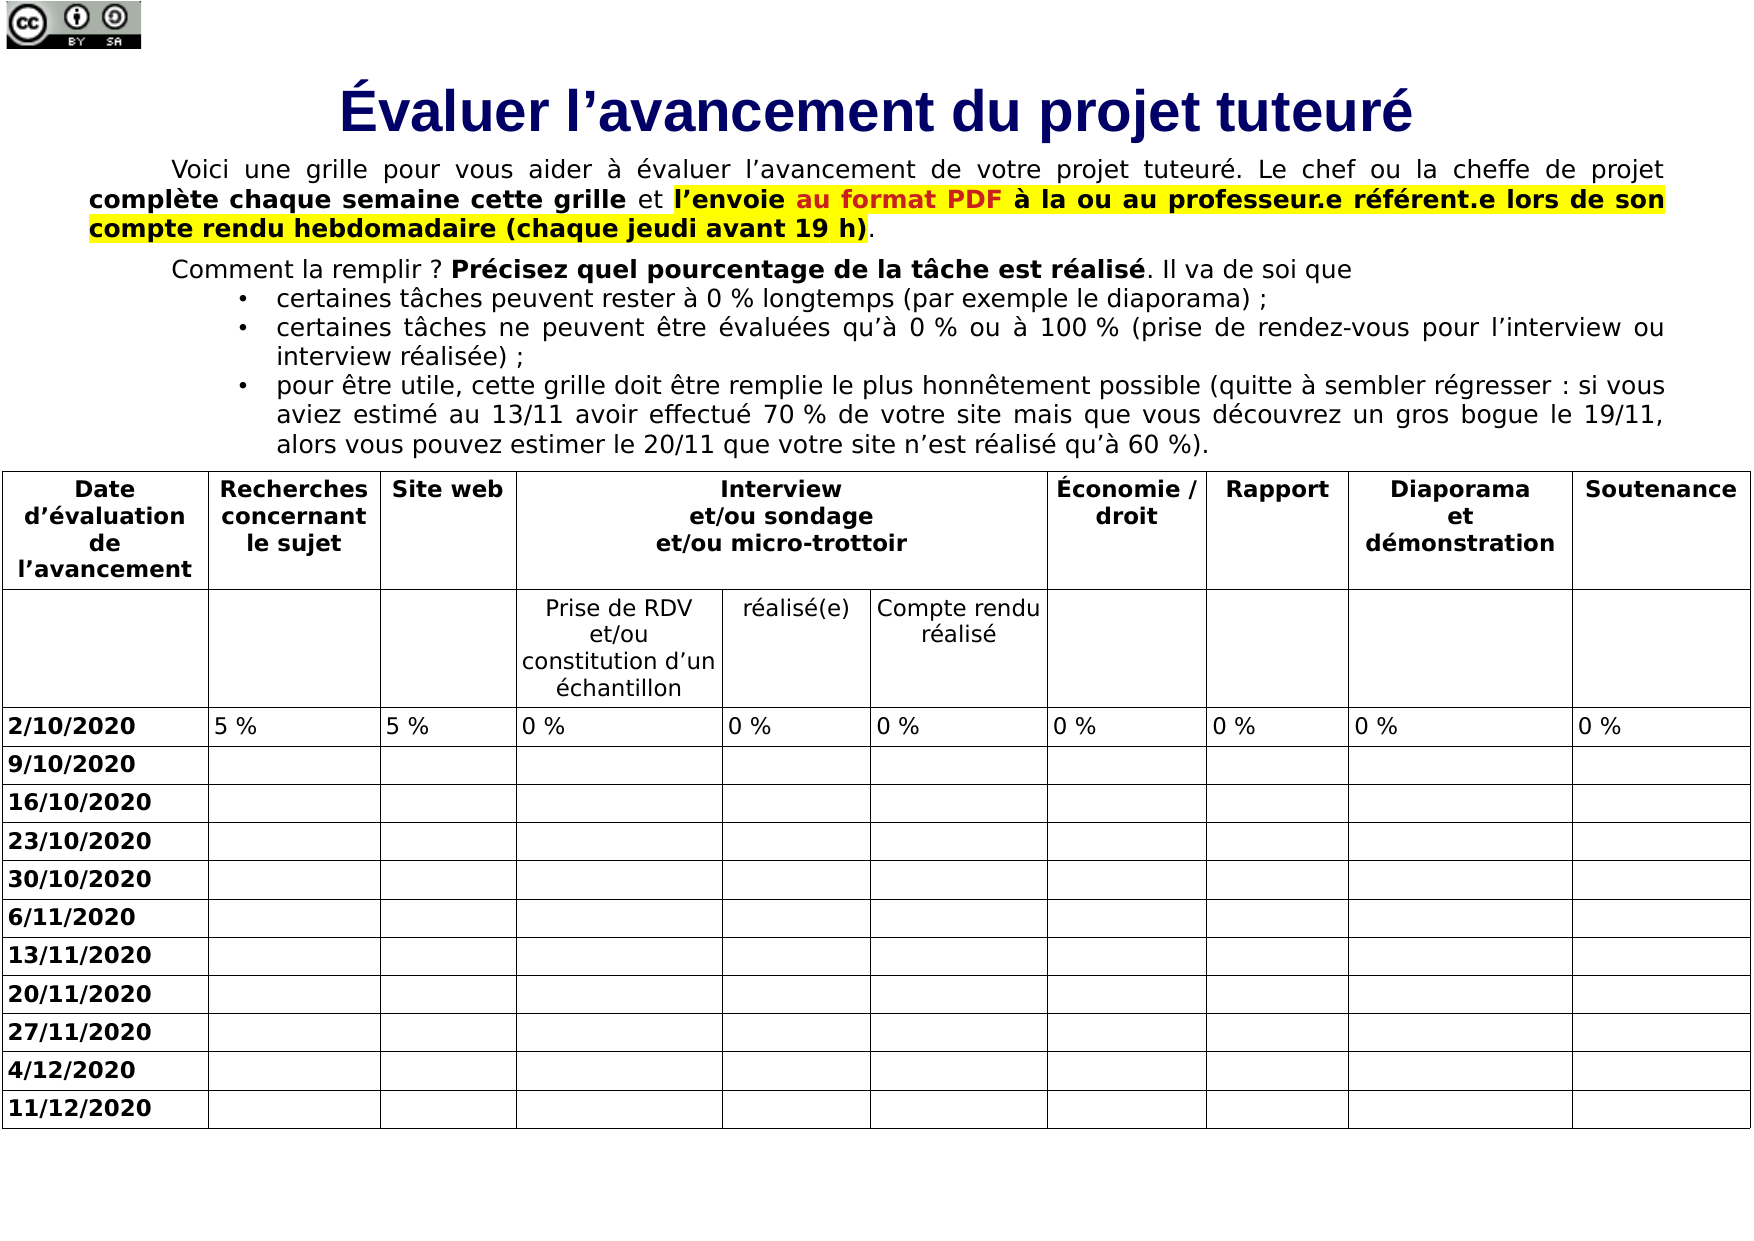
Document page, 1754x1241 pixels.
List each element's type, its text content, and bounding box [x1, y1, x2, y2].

table_cell 6/11/2020 [3, 900, 208, 937]
table_cell [517, 1052, 722, 1089]
table_cell [723, 747, 870, 784]
table_cell [209, 1091, 380, 1128]
table_cell [723, 900, 870, 937]
table_cell [381, 938, 516, 975]
table_cell [209, 900, 380, 937]
table_cell [209, 590, 380, 707]
table_cell [1207, 1014, 1348, 1051]
table_cell 0 % [871, 708, 1047, 746]
picture [6, 1, 142, 49]
table_cell [1573, 823, 1750, 860]
table_cell [871, 747, 1047, 784]
table_cell [871, 976, 1047, 1013]
table_cell [209, 823, 380, 860]
table_cell [1207, 861, 1348, 898]
table_cell [871, 1091, 1047, 1128]
table_cell 23/10/2020 [3, 823, 208, 860]
table_cell [871, 861, 1047, 898]
table_header Recherches concernant le sujet [209, 472, 380, 589]
table_cell [1573, 785, 1750, 822]
table_cell Prise de RDV et/ou constitution d’un échantillon [517, 590, 722, 707]
table_cell [209, 747, 380, 784]
table_cell [871, 1014, 1047, 1051]
table_cell [517, 785, 722, 822]
table_cell [723, 976, 870, 1013]
table_cell [3, 590, 208, 707]
table_cell 0 % [517, 708, 722, 746]
table_header Site web [381, 472, 516, 589]
list pour être utile, cette grille doit être remplie le plus honnêtement possible (quitte à sembler régresser : si vous aviez estimé au 13/11 avoir effectué 70 % de votre site mais que vous découvrez un gros bogue le 19/11, alors vous pouvez estimer le 20/11 que votre site n’est réalisé qu’à 60 %). [238, 372, 1665, 459]
table_cell 0 % [1048, 708, 1206, 746]
table_cell [1207, 1052, 1348, 1089]
table_cell [871, 900, 1047, 937]
table_cell [723, 938, 870, 975]
table_cell [209, 1014, 380, 1051]
table_cell [1207, 590, 1348, 707]
table_cell [723, 1091, 870, 1128]
table_cell [381, 1091, 516, 1128]
table_cell [209, 1052, 380, 1089]
table_cell [209, 938, 380, 975]
table_cell [723, 1052, 870, 1089]
table_cell [723, 861, 870, 898]
table_cell [1207, 938, 1348, 975]
table_cell [1573, 861, 1750, 898]
table_cell [209, 861, 380, 898]
table_cell [1048, 976, 1206, 1013]
table_cell [1207, 976, 1348, 1013]
table_cell [1573, 1052, 1750, 1089]
table_cell [723, 1014, 870, 1051]
table_cell [1048, 1052, 1206, 1089]
table_cell 0 % [1207, 708, 1348, 746]
table_cell [1349, 900, 1572, 937]
list certaines tâches peuvent rester à 0 % longtemps (par exemple le diaporama) ; [238, 284, 1665, 313]
table_cell [1573, 976, 1750, 1013]
table_cell [1349, 1052, 1572, 1089]
table_cell [871, 823, 1047, 860]
table_cell [1349, 861, 1572, 898]
table_cell [209, 785, 380, 822]
table_cell [517, 1014, 722, 1051]
table_cell [1349, 976, 1572, 1013]
table_cell [1207, 1091, 1348, 1128]
table_header Diaporama et démonstration [1349, 472, 1572, 589]
table_cell [1048, 590, 1206, 707]
table_cell [1048, 938, 1206, 975]
table_cell [517, 976, 722, 1013]
table_cell [1207, 785, 1348, 822]
table_header Soutenance [1573, 472, 1750, 589]
table_cell [871, 785, 1047, 822]
table_cell [1207, 900, 1348, 937]
table_cell [517, 1091, 722, 1128]
table_cell [871, 938, 1047, 975]
table_cell [1573, 900, 1750, 937]
table_cell [1048, 861, 1206, 898]
table_cell Compte rendu réalisé [871, 590, 1047, 707]
table_cell [517, 900, 722, 937]
table_cell [1349, 823, 1572, 860]
table_cell [381, 1052, 516, 1089]
table_cell [517, 938, 722, 975]
table_cell 0 % [1573, 708, 1750, 746]
table_cell [1573, 590, 1750, 707]
table_cell [1048, 900, 1206, 937]
table_cell [1573, 1014, 1750, 1051]
table_cell [1048, 747, 1206, 784]
table_cell [1048, 1014, 1206, 1051]
table_cell 2/10/2020 [3, 708, 208, 746]
table_cell [1048, 785, 1206, 822]
table_cell [1573, 938, 1750, 975]
table_header Rapport [1207, 472, 1348, 589]
table_cell [1349, 785, 1572, 822]
table_cell 11/12/2020 [3, 1091, 208, 1128]
table_cell [517, 747, 722, 784]
table_cell [1349, 1014, 1572, 1051]
table_cell 0 % [723, 708, 870, 746]
table_cell 20/11/2020 [3, 976, 208, 1013]
table_cell [1573, 1091, 1750, 1128]
table_cell [1349, 747, 1572, 784]
table_cell [1048, 1091, 1206, 1128]
text Voici une grille pour vous aider à évaluer l’avancement de votre projet tuteuré. Le chef ou la cheffe de projet complète chaque semaine cette grille et l’envoie au format PDF à la ou au professeur.e référent.e lors de son compte rendu hebdomadaire (chaque jeudi avant 19 h). [88, 156, 1665, 243]
table_cell [1207, 747, 1348, 784]
table_cell 4/12/2020 [3, 1052, 208, 1089]
text Comment la remplir ? Précisez quel pourcentage de la tâche est réalisé. Il va de soi que [88, 255, 1665, 284]
table_cell réalisé(e) [723, 590, 870, 707]
table_cell 0 % [1349, 708, 1572, 746]
table_cell [381, 785, 516, 822]
table_cell [209, 976, 380, 1013]
table_cell [381, 590, 516, 707]
table_cell [381, 900, 516, 937]
table_cell [381, 861, 516, 898]
table_cell [1349, 590, 1572, 707]
table_cell 9/10/2020 [3, 747, 208, 784]
table_cell [723, 785, 870, 822]
table_cell 5 % [209, 708, 380, 746]
table_cell 13/11/2020 [3, 938, 208, 975]
table_cell [381, 823, 516, 860]
table_cell [871, 1052, 1047, 1089]
table_cell 30/10/2020 [3, 861, 208, 898]
table_cell [723, 823, 870, 860]
table_cell [381, 1014, 516, 1051]
table_cell [1207, 823, 1348, 860]
table_cell [1349, 1091, 1572, 1128]
table_cell [381, 747, 516, 784]
table_cell [517, 823, 722, 860]
table_header Date d’évaluation de l’avancement [3, 472, 208, 589]
table_cell [381, 976, 516, 1013]
table_cell 5 % [381, 708, 516, 746]
table_cell [1573, 747, 1750, 784]
table_cell 16/10/2020 [3, 785, 208, 822]
table_cell [1349, 938, 1572, 975]
list certaines tâches ne peuvent être évaluées qu’à 0 % ou à 100 % (prise de rendez-vous pour l’interview ou interview réalisée) ; [238, 313, 1665, 372]
table_cell [517, 861, 722, 898]
table_header Interview et/ou sondage et/ou micro-trottoir [517, 472, 1047, 589]
table_cell [1048, 823, 1206, 860]
table_header Économie / droit [1048, 472, 1206, 589]
subtitle Évaluer l’avancement du projet tuteuré [88, 77, 1665, 144]
table_cell 27/11/2020 [3, 1014, 208, 1051]
